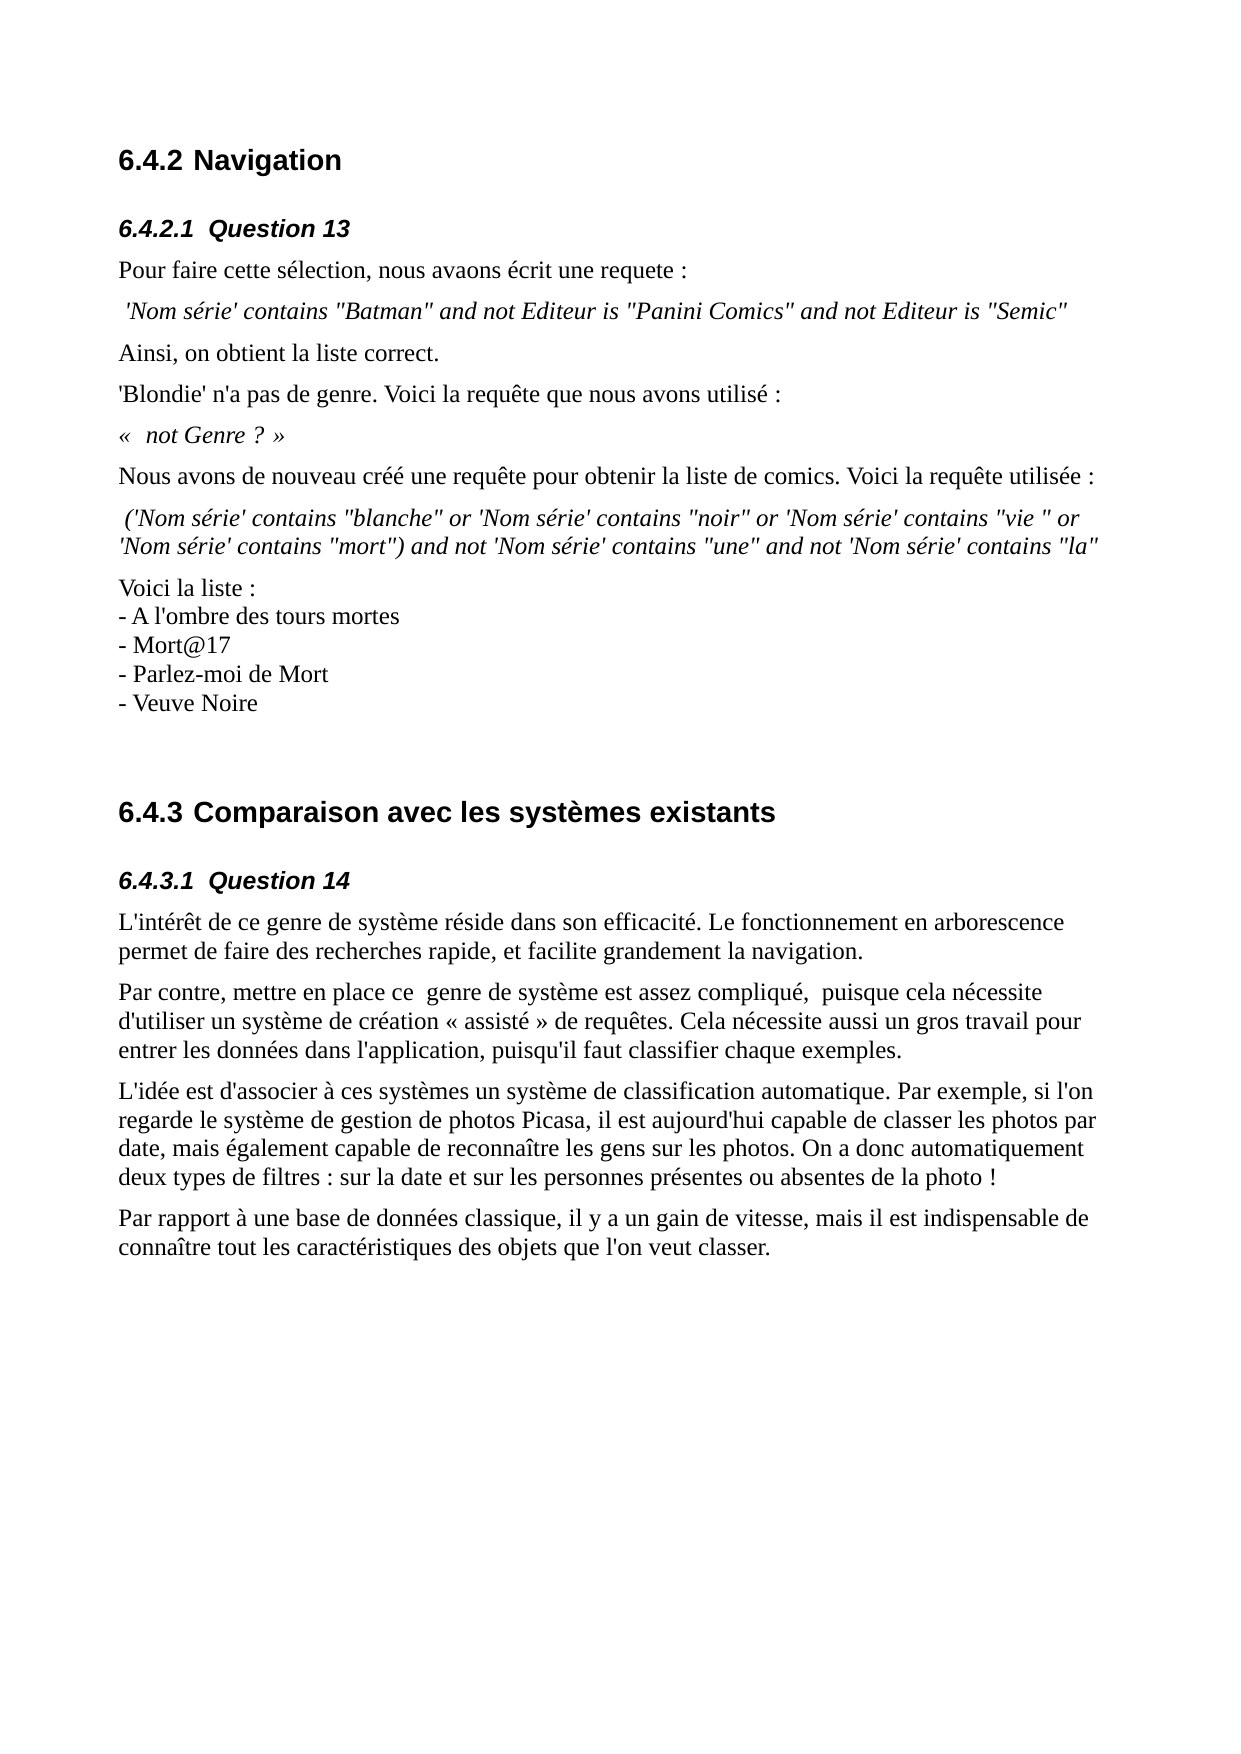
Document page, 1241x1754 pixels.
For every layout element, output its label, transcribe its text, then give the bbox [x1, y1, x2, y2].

text L'idée est d'associer à ces systèmes un système de classification automatique. Par exemple, si l'on regarde le système de gestion de photos Picasa, il est aujourd'hui capable de classer les photos par date, mais également capable de reconnaître les gens sur les photos. On a donc automatiquement deux types de filtres : sur la date et sur les personnes présentes ou absentes de la photo ! [118, 1076, 1122, 1191]
text 'Nom série' contains "Batman" and not Editeur is "Panini Comics" and not Editeur is "Semic" [118, 296, 1122, 325]
text Voici la liste : - A l'ombre des tours mortes - Mort@17 - Parlez-moi de Mort - Veuve Noire [118, 573, 1122, 716]
text ('Nom série' contains "blanche" or 'Nom série' contains "noir" or 'Nom série' contains "vie " or 'Nom série' contains "mort") and not 'Nom série' contains "une" and not 'Nom série' contains "la" [118, 503, 1122, 560]
text 'Blondie' n'a pas de genre. Voici la requête que nous avons utilisé : [118, 379, 1122, 408]
text Pour faire cette sélection, nous avaons écrit une requete : [118, 255, 1122, 284]
subtitle Question 14 [118, 866, 1122, 895]
subtitle Question 13 [118, 214, 1122, 243]
text L'intérêt de ce genre de système réside dans son efficacité. Le fonctionnement en arborescence permet de faire des recherches rapide, et facilite grandement la navigation. [118, 907, 1122, 965]
text « not Genre ? » [118, 420, 1122, 449]
subtitle Navigation [118, 143, 1122, 177]
subtitle Comparaison avec les systèmes existants [118, 795, 1122, 829]
text Nous avons de nouveau créé une requête pour obtenir la liste de comics. Voici la requête utilisée : [118, 461, 1122, 490]
text Par rapport à une base de données classique, il y a un gain de vitesse, mais il est indispensable de connaître tout les caractéristiques des objets que l'on veut classer. [118, 1203, 1122, 1261]
text Ainsi, on obtient la liste correct. [118, 338, 1122, 366]
text Par contre, mettre en place ce genre de système est assez compliqué, puisque cela nécessite d'utiliser un système de création « assisté » de requêtes. Cela nécessite aussi un gros travail pour entrer les données dans l'application, puisqu'il faut classifier chaque exemples. [118, 977, 1122, 1063]
